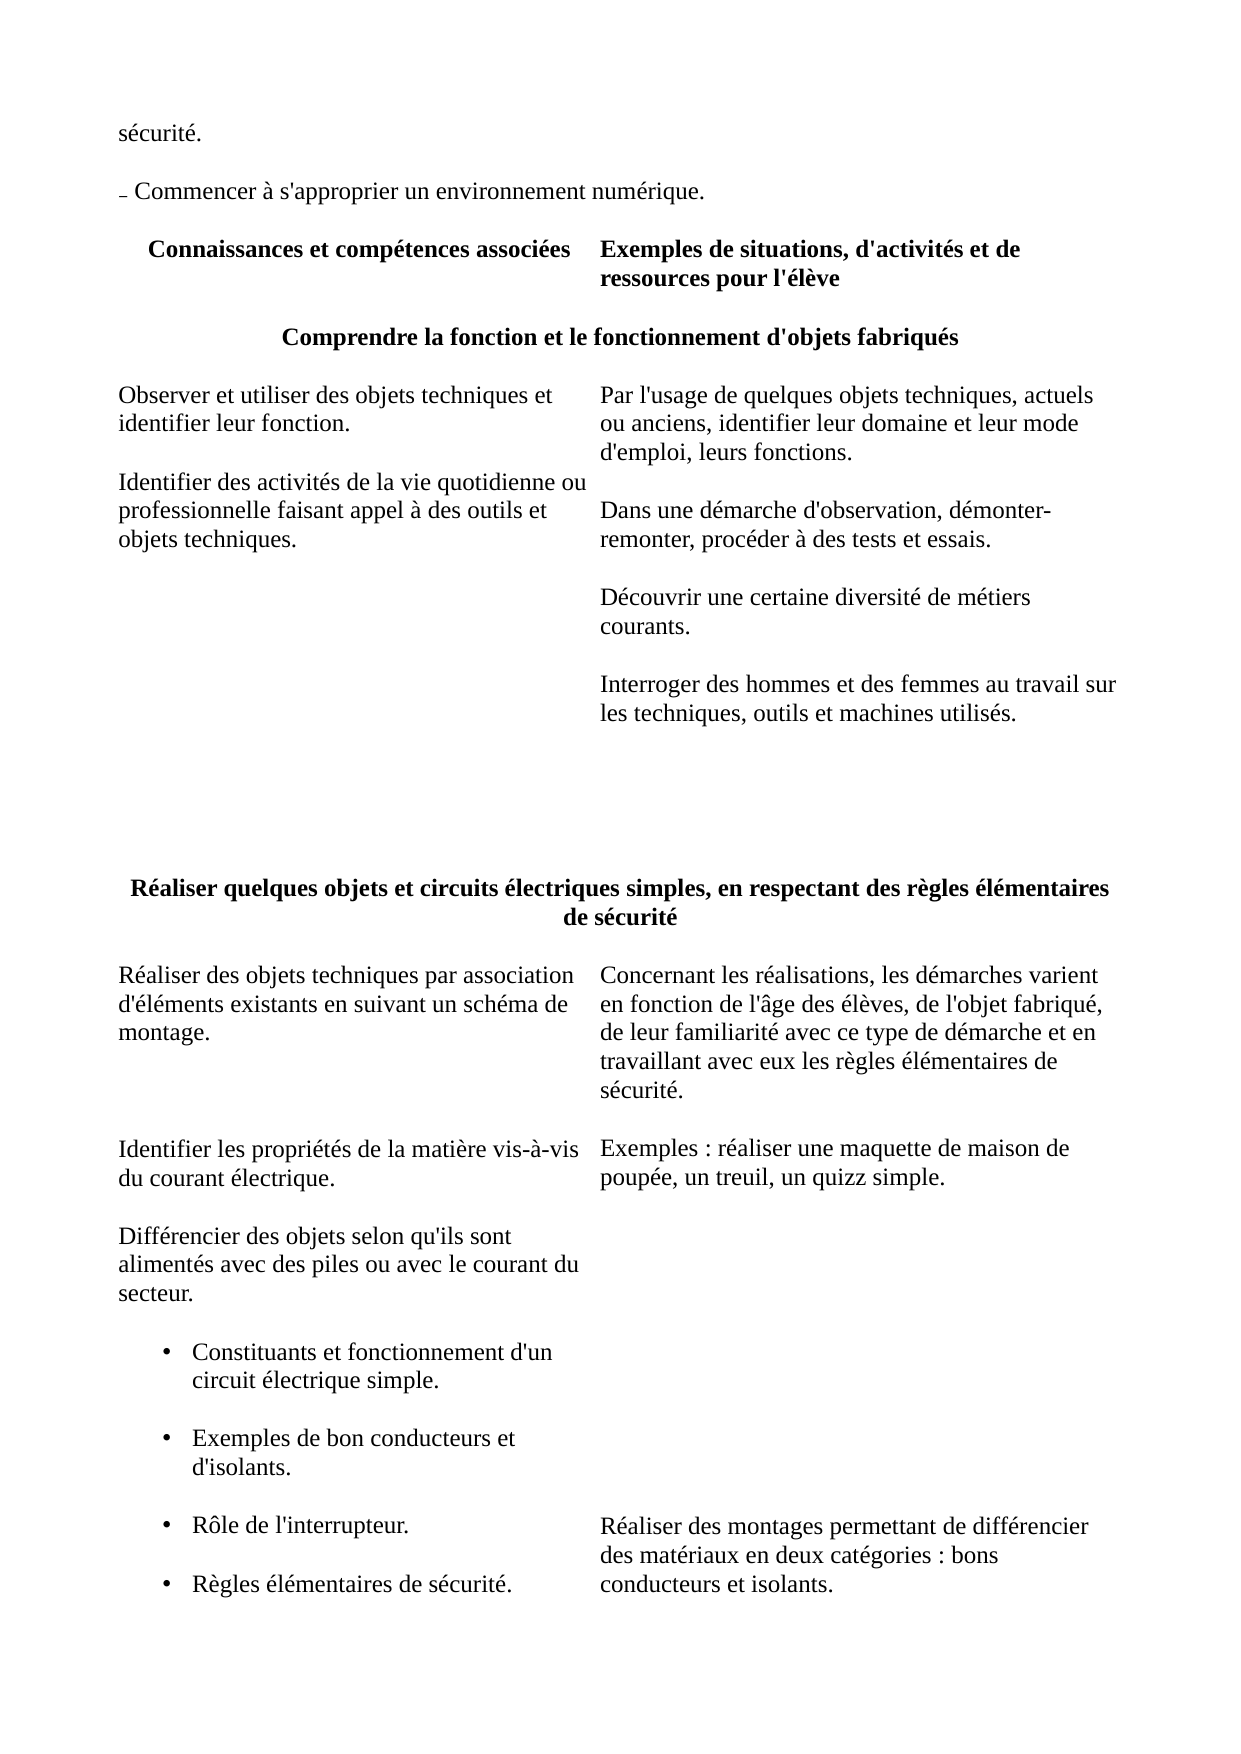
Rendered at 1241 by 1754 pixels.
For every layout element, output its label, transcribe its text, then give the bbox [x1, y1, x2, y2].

table_cell Observer et utiliser des objets techniques et identifier leur fonction. Identifier des activités de la vie quotidienne ou professionnelle faisant appel à des outils et objets techniques. [118, 380, 600, 756]
table_cell Réaliser quelques objets et circuits électriques simples, en respectant des règles élémentaires de sécurité [118, 873, 1122, 960]
table_cell [600, 815, 1122, 873]
table_cell Réaliser des objets techniques par association d'éléments existants en suivant un schéma de montage. Identifier les propriétés de la matière vis-à-vis du courant électrique. Différencier des objets selon qu'ils sont alimentés avec des piles ou avec le courant du secteur. Constituants et fonctionnement d'un circuit électrique simple. Exemples de bon conducteurs et d'isolants. Rôle de l'interrupteur. Règles élémentaires de sécurité. [118, 960, 600, 1627]
table_cell Exemples de situations, d'activités et de ressources pour l'élève [600, 235, 1122, 322]
table_cell Par l'usage de quelques objets techniques, actuels ou anciens, identifier leur domaine et leur mode d'emploi, leurs fonctions. Dans une démarche d'observation, démonter-remonter, procéder à des tests et essais. Découvrir une certaine diversité de métiers courants. Interroger des hommes et des femmes au travail sur les techniques, outils et machines utilisés. [600, 380, 1122, 756]
table_cell sécurité. ₋ Commencer à s'approprier un environnement numérique. [118, 118, 1122, 234]
table_cell Connaissances et compétences associées [118, 235, 600, 322]
table_cell [118, 756, 1122, 815]
table_cell Concernant les réalisations, les démarches varient en fonction de l'âge des élèves, de l'objet fabriqué, de leur familiarité avec ce type de démarche et en travaillant avec eux les règles élémentaires de sécurité. Exemples : réaliser une maquette de maison de poupée, un treuil, un quizz simple. Réaliser des montages permettant de différencier des matériaux en deux catégories : bons conducteurs et isolants. [600, 960, 1122, 1627]
table_cell [118, 815, 600, 873]
table_cell Comprendre la fonction et le fonctionnement d'objets fabriqués [118, 322, 1122, 380]
